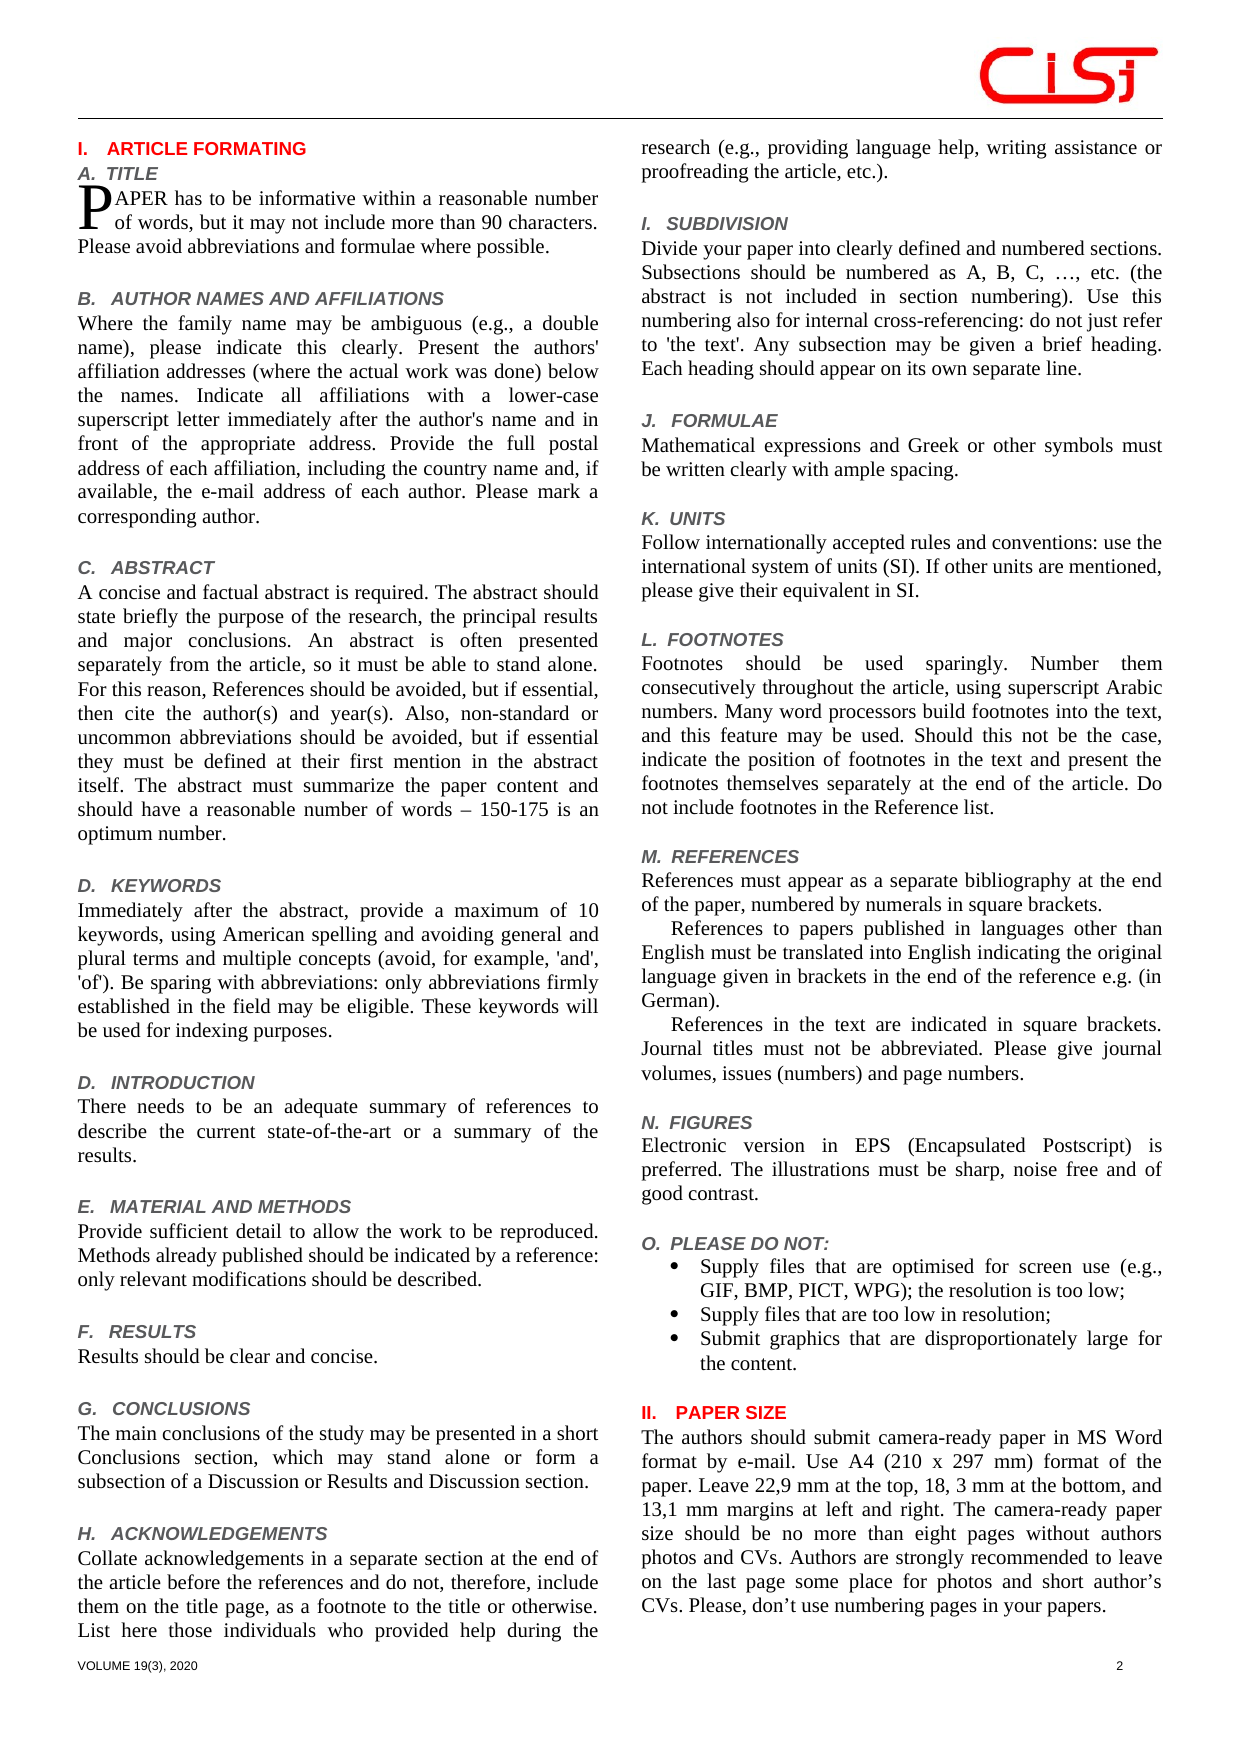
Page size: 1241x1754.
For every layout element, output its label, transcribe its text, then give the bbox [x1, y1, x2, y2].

list Supply files that are optimised for screen use (e.g., GIF, BMP, PICT, WPG); the resolution is too low; [671, 1254, 1163, 1302]
text The main conclusions of the study may be presented in a short Conclusions section, which may stand alone or form a subsection of a Discussion or Results and Discussion section. [77, 1421, 599, 1493]
text References in the text are indicated in square brackets. Journal titles must not be abbreviated. Please give journal volumes, issues (numbers) and page numbers. [641, 1012, 1163, 1084]
text Footnotes should be used sparingly. Number them consecutively throughout the article, using superscript Arabic numbers. Many word processors build footnotes into the text, and this feature may be used. Should this not be the case, indicate the position of footnotes in the text and present the footnotes themselves separately at the end of the article. Do not include footnotes in the Reference list. [641, 651, 1163, 819]
text G. CONCLUSIONS [77, 1395, 599, 1421]
text Electronic version in EPS (Encapsulated Postscript) is preferred. The illustrations must be sharp, noise free and of good contrast. [641, 1133, 1163, 1205]
text O. PLEASE DO NOT: [641, 1232, 1163, 1254]
text H. ACKNOWLEDGEMENTS [77, 1520, 599, 1546]
text M. REFERENCES [641, 846, 1163, 868]
text B. AUTHOR NAMES AND AFFILIATIONS [77, 286, 599, 311]
text Follow internationally accepted rules and conventions: use the international system of units (SI). If other units are mentioned, please give their equivalent in SI. [641, 530, 1163, 602]
picture [974, 37, 1163, 112]
text Mathematical expressions and Greek or other symbols must be written clearly with ample spacing. [641, 433, 1163, 481]
text K. UNITS [641, 508, 1163, 530]
text II. PAPER SIZE [641, 1399, 1163, 1425]
text D. KEYWORDS [77, 872, 599, 897]
text Provide sufficient detail to allow the work to be reproduced. Methods already published should be indicated by a reference: only relevant modifications should be described. [77, 1219, 599, 1291]
text Immediately after the abstract, provide a maximum of 10 keywords, using American spelling and avoiding general and plural terms and multiple concepts (avoid, for example, 'and', 'of'). Be sparing with abbreviations: only abbreviations firmly established in the field may be eligible. These keywords will be used for indexing purposes. [77, 897, 599, 1042]
text N. FIGURES [641, 1112, 1163, 1133]
text A. TITLE [77, 161, 599, 186]
text I. ARTICLE FORMATING [77, 135, 599, 161]
text F. RESULTS [77, 1318, 599, 1344]
text The authors should submit camera-ready paper in MS Word format by e-mail. Use A4 (210 x 297 mm) format of the paper. Leave 22,9 mm at the top, 18, 3 mm at the bottom, and 13,1 mm margins at left and right. The camera-ready paper size should be no more than eight pages without authors photos and CVs. Authors are strongly recommended to leave on the last page some place for photos and short author’s CVs. Please, don’t use numbering pages in your papers. [641, 1425, 1163, 1617]
list Submit graphics that are disproportionately large for the content. [671, 1326, 1163, 1374]
text References must appear as a separate bibliography at the end of the paper, numbered by numerals in square brackets. [641, 868, 1163, 916]
text C. ABSTRACT [77, 555, 599, 580]
list Supply files that are too low in resolution; [671, 1302, 1163, 1326]
text J. FORMULAE [641, 407, 1163, 433]
text D. INTRODUCTION [77, 1069, 599, 1094]
text PAPER has to be informative within a reasonable number of words, but it may not include more than 90 characters. Please avoid abbreviations and formulae where possible. [77, 186, 599, 258]
text Collate acknowledgements in a separate section at the end of the article before the references and do not, therefore, include them on the title page, as a footnote to the title or otherwise. List here those individuals who provided help during the [77, 1546, 599, 1642]
text There needs to be an adequate summary of references to describe the current state-of-the-art or a summary of the results. [77, 1094, 599, 1167]
text Where the family name may be ambiguous (e.g., a double name), please indicate this clearly. Present the authors' affiliation addresses (where the actual work was done) below the names. Indicate all affiliations with a lower-case superscript letter immediately after the author's name and in front of the appropriate address. Provide the full postal address of each affiliation, including the country name and, if available, the e-mail address of each author. Please mark a corresponding author. [77, 311, 599, 528]
text A concise and factual abstract is required. The abstract should state briefly the purpose of the research, the principal results and major conclusions. An abstract is often presented separately from the article, so it must be able to stand alone. For this reason, References should be avoided, but if essential, then cite the author(s) and year(s). Also, non-standard or uncommon abbreviations should be avoided, but if essential they must be defined at their first mention in the abstract itself. The abstract must summarize the paper content and should have a reasonable number of words – 150-175 is an optimum number. [77, 580, 599, 845]
text E. MATERIAL AND METHODS [77, 1194, 599, 1219]
text research (e.g., providing language help, writing assistance or proofreading the article, etc.). [641, 135, 1163, 183]
text I. SUBDIVISION [641, 210, 1163, 236]
text References to papers published in languages other than English must be translated into English indicating the original language given in brackets in the end of the reference e.g. (in German). [641, 916, 1163, 1012]
text Divide your paper into clearly defined and numbered sections. Subsections should be numbered as A, B, C, …, etc. (the abstract is not included in section numbering). Use this numbering also for internal cross-referencing: do not just refer to 'the text'. Any subsection may be given a brief heading. Each heading should appear on its own separate line. [641, 236, 1163, 380]
text Results should be clear and concise. [77, 1344, 599, 1368]
text L. FOOTNOTES [641, 629, 1163, 651]
